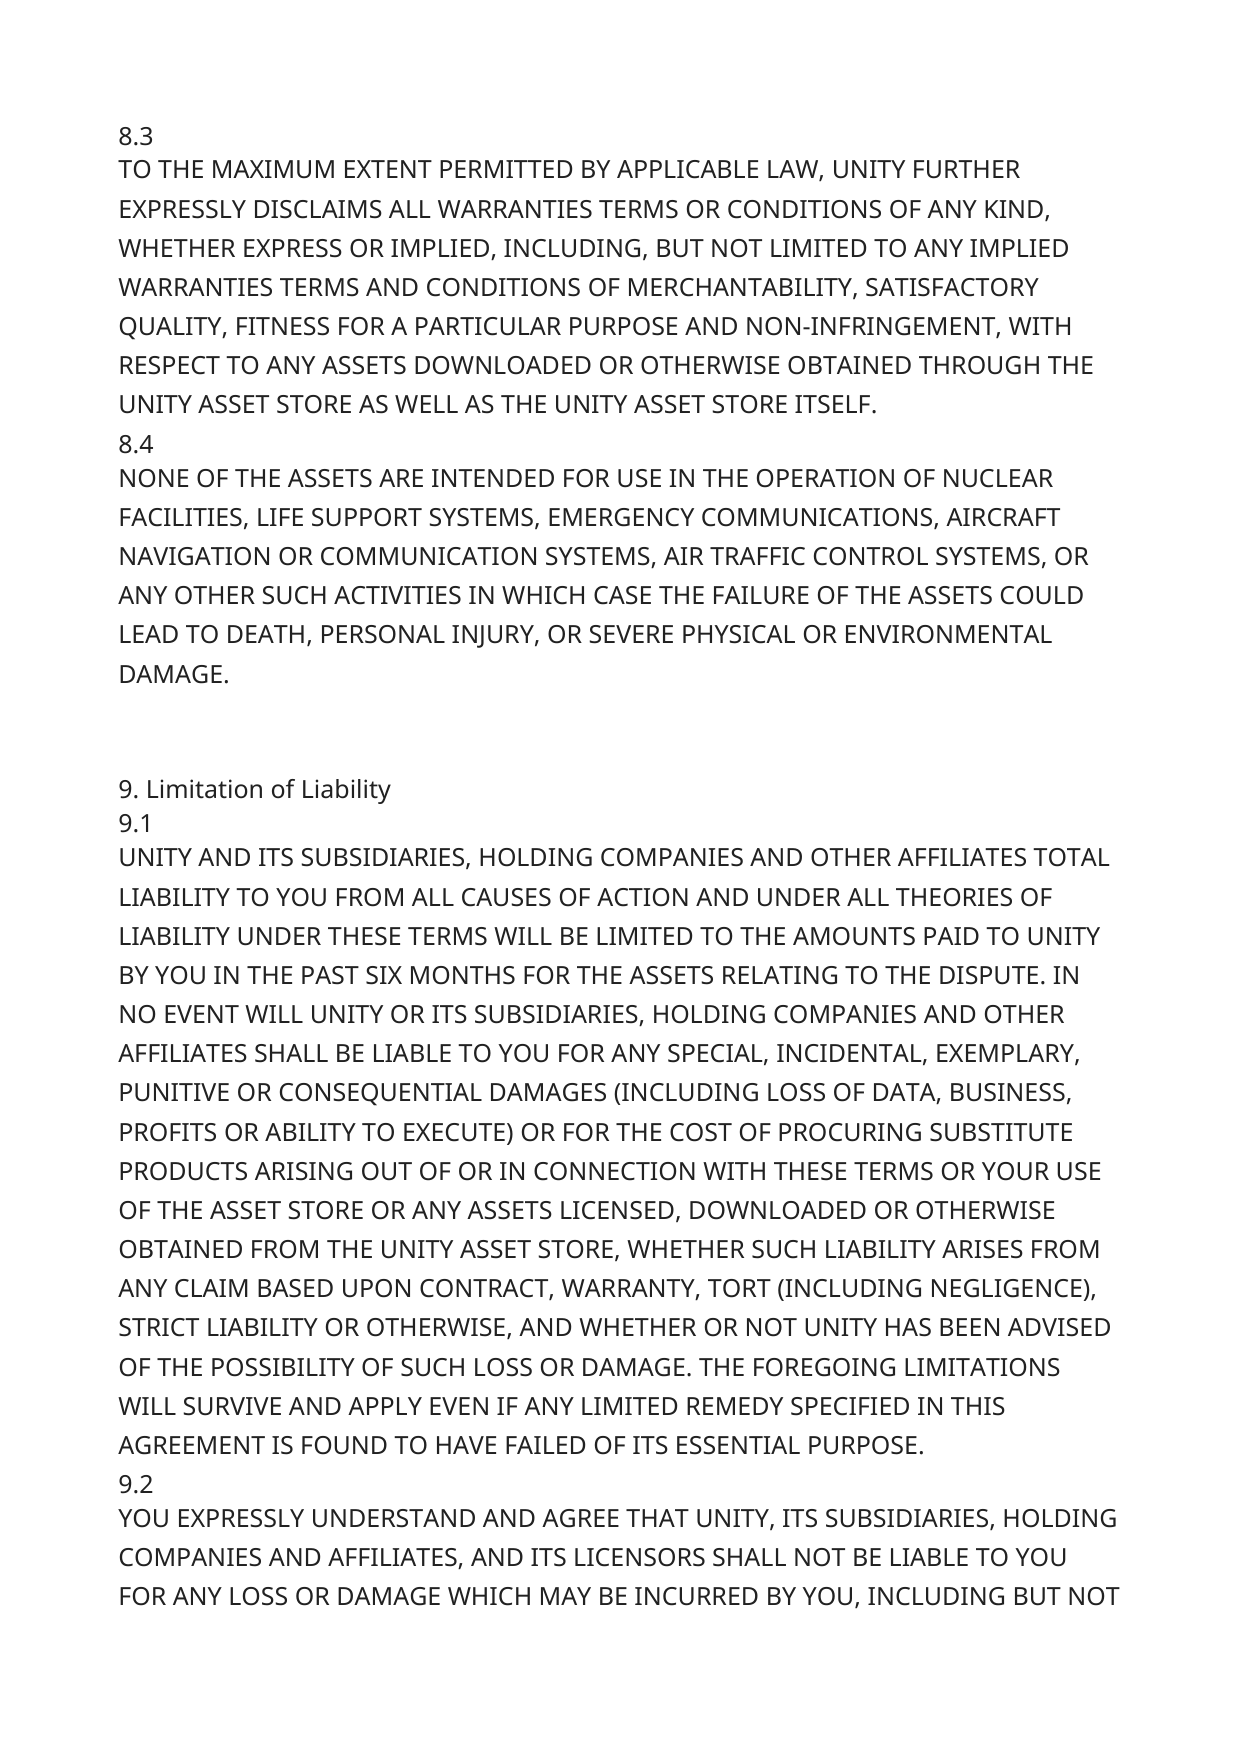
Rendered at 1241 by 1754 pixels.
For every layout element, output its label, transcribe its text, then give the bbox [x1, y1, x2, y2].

text UNITY AND ITS SUBSIDIARIES, HOLDING COMPANIES AND OTHER AFFILIATES TOTAL LIABILITY TO YOU FROM ALL CAUSES OF ACTION AND UNDER ALL THEORIES OF LIABILITY UNDER THESE TERMS WILL BE LIMITED TO THE AMOUNTS PAID TO UNITY BY YOU IN THE PAST SIX MONTHS FOR THE ASSETS RELATING TO THE DISPUTE. IN NO EVENT WILL UNITY OR ITS SUBSIDIARIES, HOLDING COMPANIES AND OTHER AFFILIATES SHALL BE LIABLE TO YOU FOR ANY SPECIAL, INCIDENTAL, EXEMPLARY, PUNITIVE OR CONSEQUENTIAL DAMAGES (INCLUDING LOSS OF DATA, BUSINESS, PROFITS OR ABILITY TO EXECUTE) OR FOR THE COST OF PROCURING SUBSTITUTE PRODUCTS ARISING OUT OF OR IN CONNECTION WITH THESE TERMS OR YOUR USE OF THE ASSET STORE OR ANY ASSETS LICENSED, DOWNLOADED OR OTHERWISE OBTAINED FROM THE UNITY ASSET STORE, WHETHER SUCH LIABILITY ARISES FROM ANY CLAIM BASED UPON CONTRACT, WARRANTY, TORT (INCLUDING NEGLIGENCE), STRICT LIABILITY OR OTHERWISE, AND WHETHER OR NOT UNITY HAS BEEN ADVISED OF THE POSSIBILITY OF SUCH LOSS OR DAMAGE. THE FOREGOING LIMITATIONS WILL SURVIVE AND APPLY EVEN IF ANY LIMITED REMEDY SPECIFIED IN THIS AGREEMENT IS FOUND TO HAVE FAILED OF ITS ESSENTIAL PURPOSE. [118, 840, 1122, 1462]
subtitle 9.1 [118, 806, 1122, 840]
subtitle 9.2 [118, 1467, 1122, 1501]
text TO THE MAXIMUM EXTENT PERMITTED BY APPLICABLE LAW, UNITY FURTHER EXPRESSLY DISCLAIMS ALL WARRANTIES TERMS OR CONDITIONS OF ANY KIND, WHETHER EXPRESS OR IMPLIED, INCLUDING, BUT NOT LIMITED TO ANY IMPLIED WARRANTIES TERMS AND CONDITIONS OF MERCHANTABILITY, SATISFACTORY QUALITY, FITNESS FOR A PARTICULAR PURPOSE AND NON-INFRINGEMENT, WITH RESPECT TO ANY ASSETS DOWNLOADED OR OTHERWISE OBTAINED THROUGH THE UNITY ASSET STORE AS WELL AS THE UNITY ASSET STORE ITSELF. [118, 152, 1122, 421]
text YOU EXPRESSLY UNDERSTAND AND AGREE THAT UNITY, ITS SUBSIDIARIES, HOLDING COMPANIES AND AFFILIATES, AND ITS LICENSORS SHALL NOT BE LIABLE TO YOU FOR ANY LOSS OR DAMAGE WHICH MAY BE INCURRED BY YOU, INCLUDING BUT NOT [118, 1501, 1122, 1613]
subtitle 8.4 [118, 426, 1122, 460]
subtitle 8.3 [118, 118, 1122, 152]
text NONE OF THE ASSETS ARE INTENDED FOR USE IN THE OPERATION OF NUCLEAR FACILITIES, LIFE SUPPORT SYSTEMS, EMERGENCY COMMUNICATIONS, AIRCRAFT NAVIGATION OR COMMUNICATION SYSTEMS, AIR TRAFFIC CONTROL SYSTEMS, OR ANY OTHER SUCH ACTIVITIES IN WHICH CASE THE FAILURE OF THE ASSETS COULD LEAD TO DEATH, PERSONAL INJURY, OR SEVERE PHYSICAL OR ENVIRONMENTAL DAMAGE. [118, 460, 1122, 690]
subtitle 9. Limitation of Liability [118, 772, 1122, 806]
